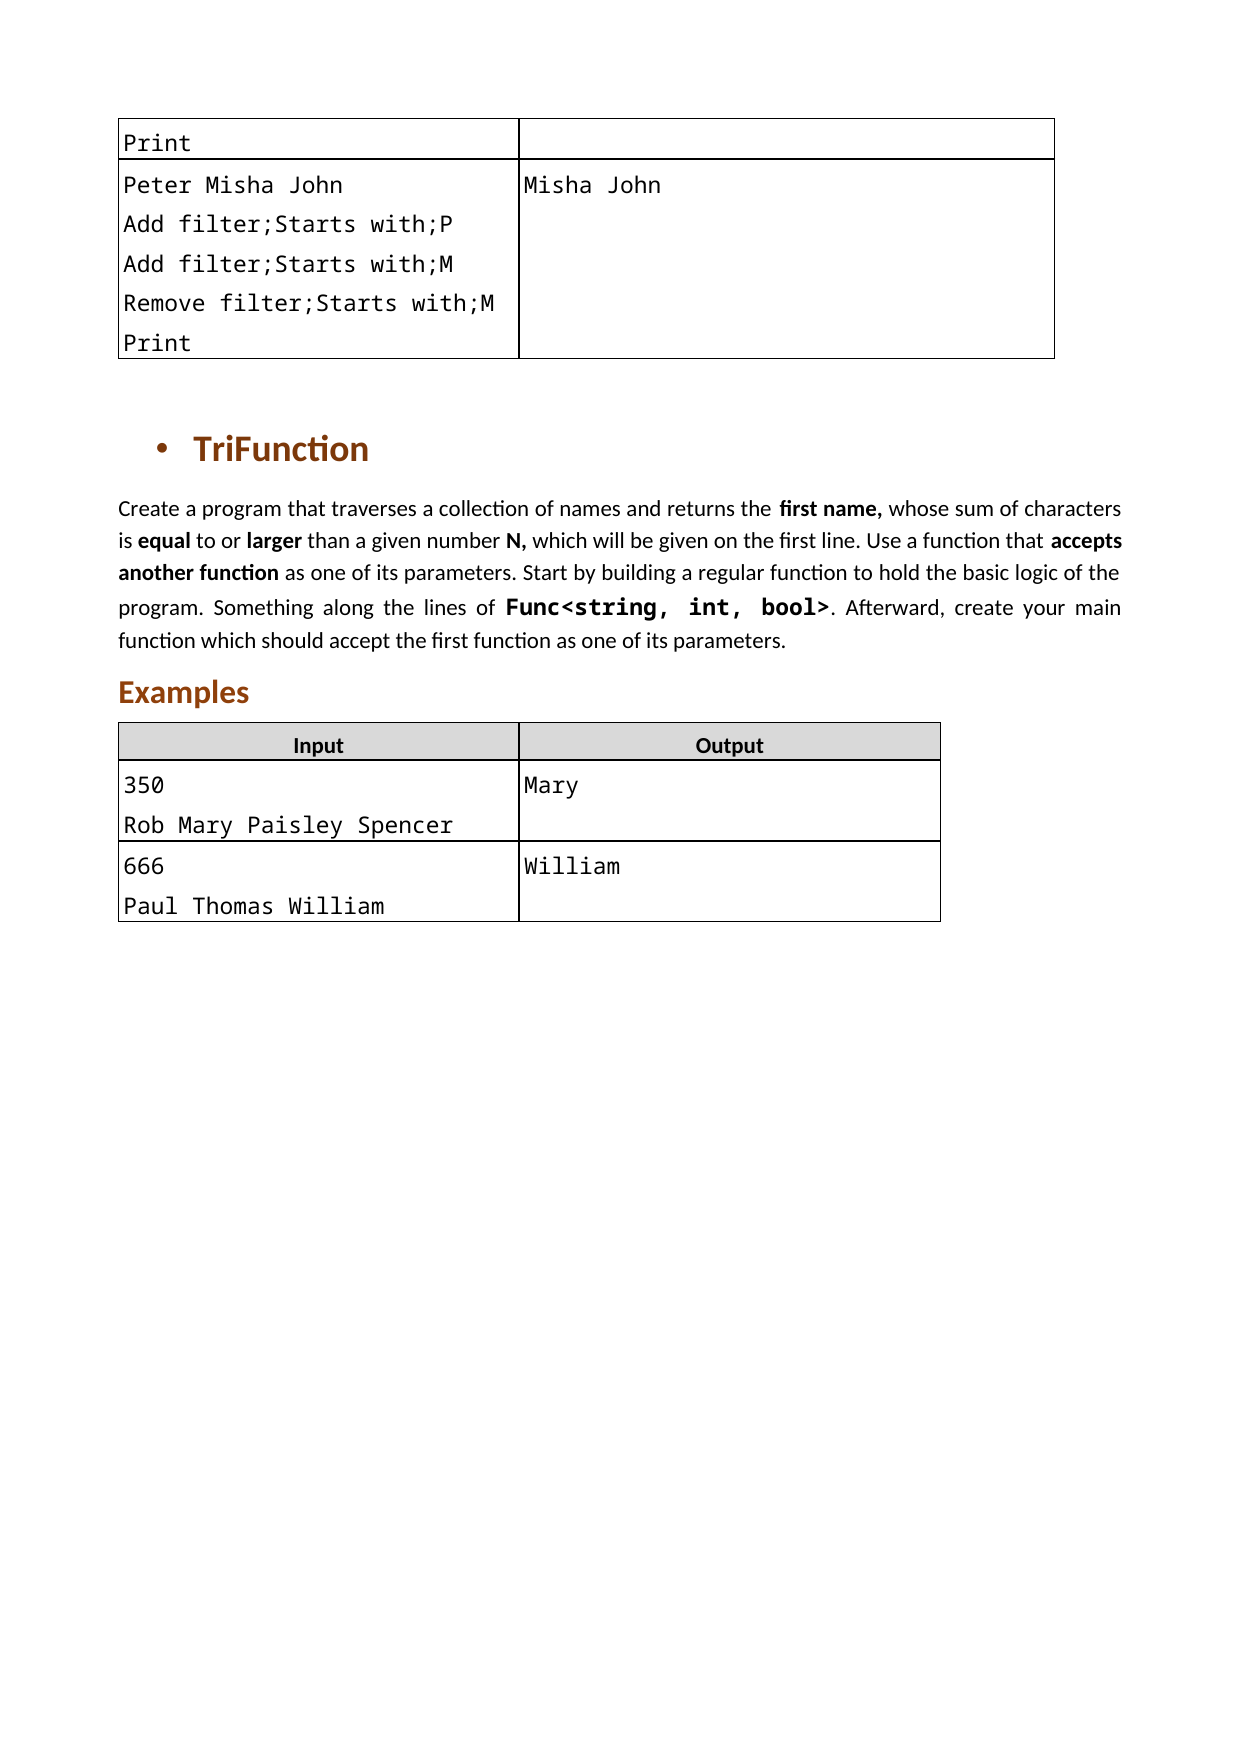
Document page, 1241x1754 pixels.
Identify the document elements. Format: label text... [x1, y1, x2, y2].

table_cell Misha John [520, 160, 1054, 358]
table_cell Peter Misha John Add filter;Starts with;P Add filter;Starts with;M Remove filter;Starts with;M Print [119, 160, 518, 358]
table_cell [520, 119, 1054, 158]
table_cell William [520, 842, 940, 921]
table_header Input [119, 723, 518, 759]
table_header Output [520, 723, 940, 759]
text Examples [118, 671, 1122, 712]
table_cell Print [119, 119, 518, 158]
table_cell 666 Paul Thomas William [119, 842, 518, 921]
list TriFunction [156, 424, 1122, 470]
text Create a program that traverses a collection of names and returns the first name, whose sum of characters is equal to or larger than a given number N, which will be given on the first line. Use a function that accepts another function as one of its parameters. Start by building a regular function to hold the basic logic of the program. Something along the lines of Func<string, int, bool>. Afterward, create your main function which should accept the first function as one of its parameters. [118, 494, 1122, 654]
table_cell 350 Rob Mary Paisley Spencer [119, 761, 518, 840]
table_cell Mary [520, 761, 940, 840]
